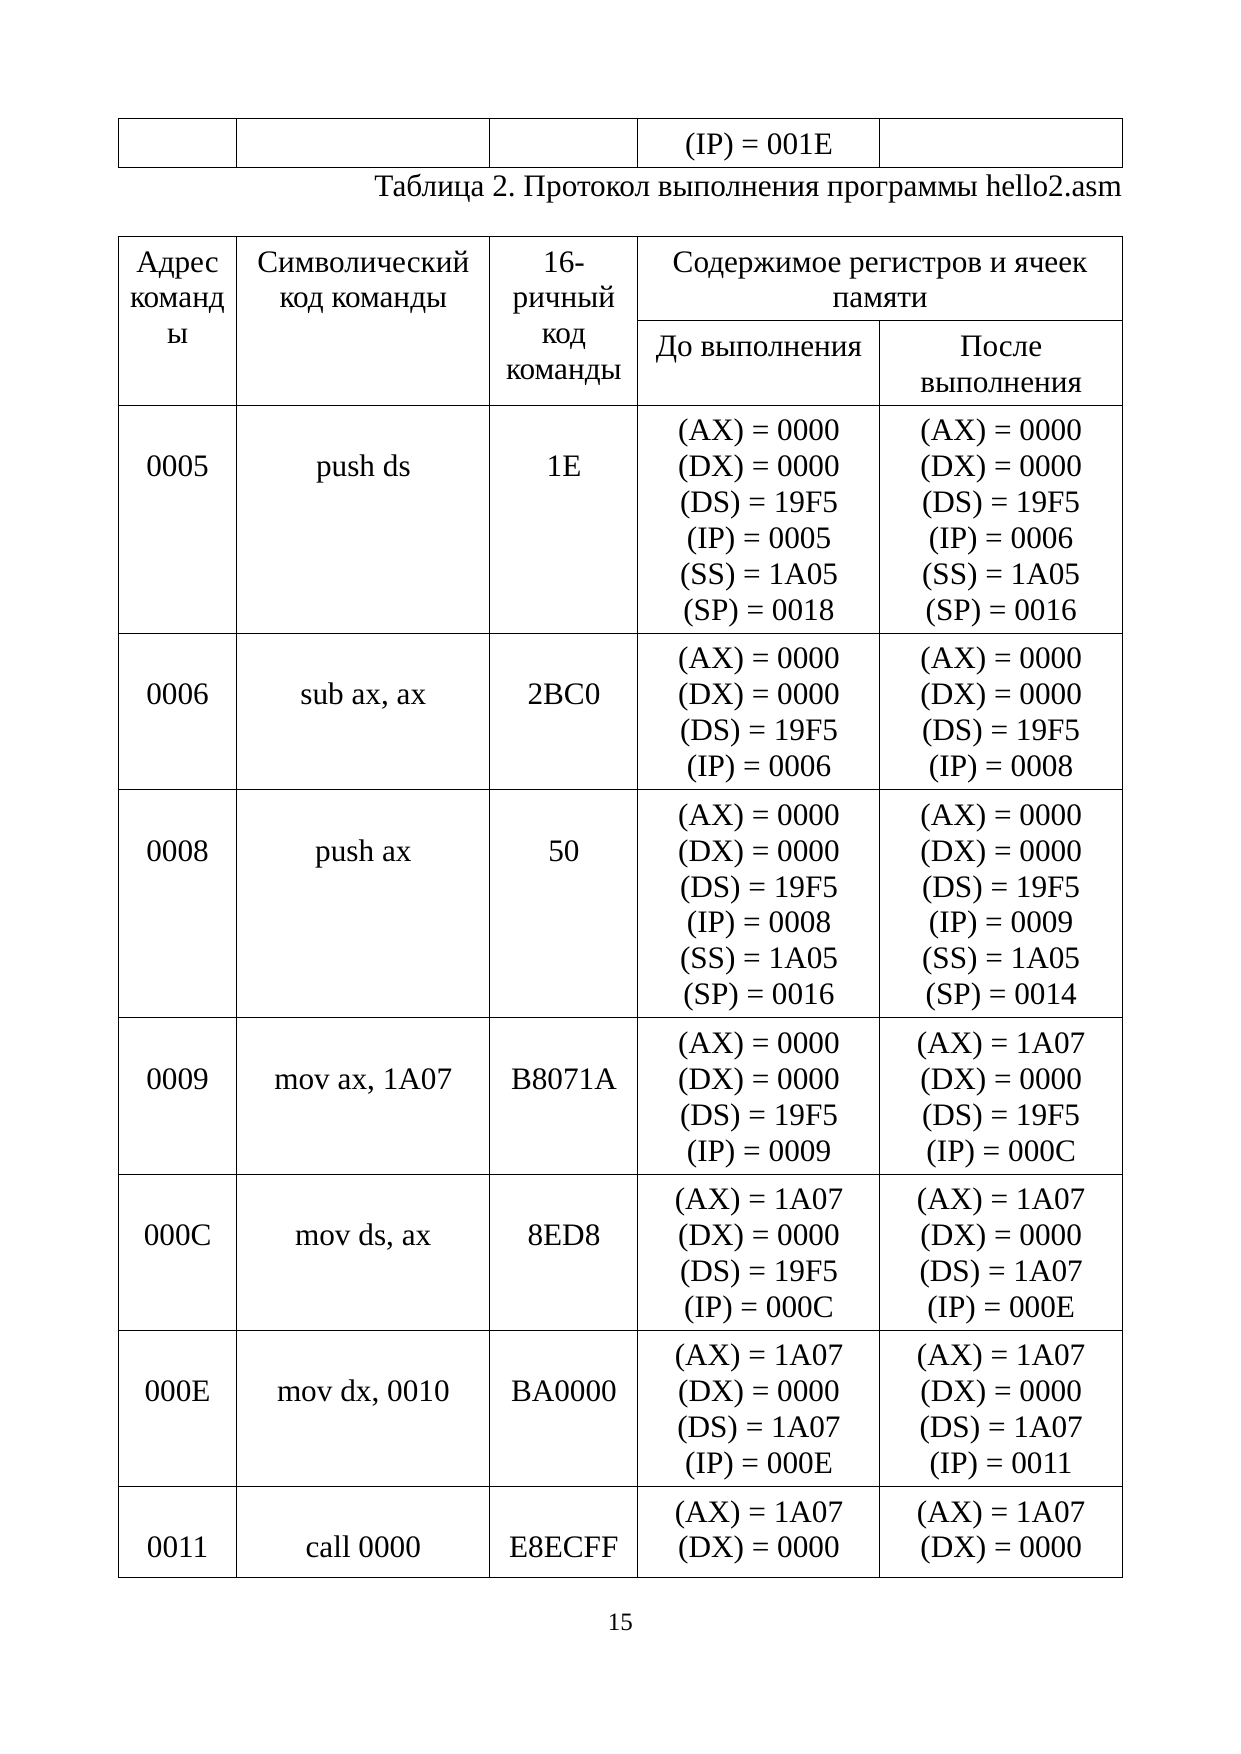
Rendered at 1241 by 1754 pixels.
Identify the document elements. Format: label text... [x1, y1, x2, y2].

table_cell 000E [119, 1331, 236, 1486]
table_header Символический код команды [237, 237, 489, 405]
table_cell mov ax, 1A07 [237, 1018, 489, 1173]
table_cell push ds [237, 406, 489, 633]
table_cell До выполнения [638, 321, 879, 405]
table_cell (AX) = 1A07 (DX) = 0000 (DS) = 19F5 (IP) = 000C [638, 1175, 879, 1330]
table_cell 2BC0 [490, 634, 637, 789]
table_cell (AX) = 1A07 (DX) = 0000 [638, 1487, 879, 1577]
table_header 16-ричный код команды [490, 237, 637, 405]
table_cell E8ECFF [490, 1487, 637, 1577]
table_cell 0009 [119, 1018, 236, 1173]
table_cell 0005 [119, 406, 236, 633]
table_cell 50 [490, 790, 637, 1017]
table_cell После выполнения [880, 321, 1122, 405]
table_cell (IP) = 001E [638, 119, 879, 167]
table_cell (AX) = 1A07 (DX) = 0000 (DS) = 1A07 (IP) = 000E [880, 1175, 1122, 1330]
table_cell (AX) = 1A07 (DX) = 0000 [880, 1487, 1122, 1577]
table_cell BA0000 [490, 1331, 637, 1486]
table_cell (AX) = 0000 (DX) = 0000 (DS) = 19F5 (IP) = 0008 (SS) = 1A05 (SP) = 0016 [638, 790, 879, 1017]
table_cell 8ED8 [490, 1175, 637, 1330]
table_cell 0006 [119, 634, 236, 789]
text Таблица 2. Протокол выполнения программы hello2.asm [118, 168, 1122, 203]
table_cell [237, 119, 489, 167]
table_cell 1E [490, 406, 637, 633]
table_cell (AX) = 0000 (DX) = 0000 (DS) = 19F5 (IP) = 0005 (SS) = 1A05 (SP) = 0018 [638, 406, 879, 633]
table_header Содержимое регистров и ячеек памяти [638, 237, 1122, 320]
table_cell sub ax, ax [237, 634, 489, 789]
table_cell (AX) = 0000 (DX) = 0000 (DS) = 19F5 (IP) = 0009 (SS) = 1A05 (SP) = 0014 [880, 790, 1122, 1017]
table_cell B8071A [490, 1018, 637, 1173]
table_cell (AX) = 1A07 (DX) = 0000 (DS) = 19F5 (IP) = 000C [880, 1018, 1122, 1173]
table_cell mov ds, ax [237, 1175, 489, 1330]
table_cell mov dx, 0010 [237, 1331, 489, 1486]
table_cell call 0000 [237, 1487, 489, 1577]
table_cell (AX) = 1A07 (DX) = 0000 (DS) = 1A07 (IP) = 000E [638, 1331, 879, 1486]
table_cell 0008 [119, 790, 236, 1017]
table_cell [119, 119, 236, 167]
table_cell (AX) = 0000 (DX) = 0000 (DS) = 19F5 (IP) = 0008 [880, 634, 1122, 789]
table_cell [880, 119, 1122, 167]
table_cell push ax [237, 790, 489, 1017]
table_cell (AX) = 0000 (DX) = 0000 (DS) = 19F5 (IP) = 0006 (SS) = 1A05 (SP) = 0016 [880, 406, 1122, 633]
table_cell (AX) = 1A07 (DX) = 0000 (DS) = 1A07 (IP) = 0011 [880, 1331, 1122, 1486]
table_cell 000C [119, 1175, 236, 1330]
table_cell (AX) = 0000 (DX) = 0000 (DS) = 19F5 (IP) = 0006 [638, 634, 879, 789]
table_header Адрес команды [119, 237, 236, 405]
table_cell (AX) = 0000 (DX) = 0000 (DS) = 19F5 (IP) = 0009 [638, 1018, 879, 1173]
table_cell [490, 119, 637, 167]
table_cell 0011 [119, 1487, 236, 1577]
